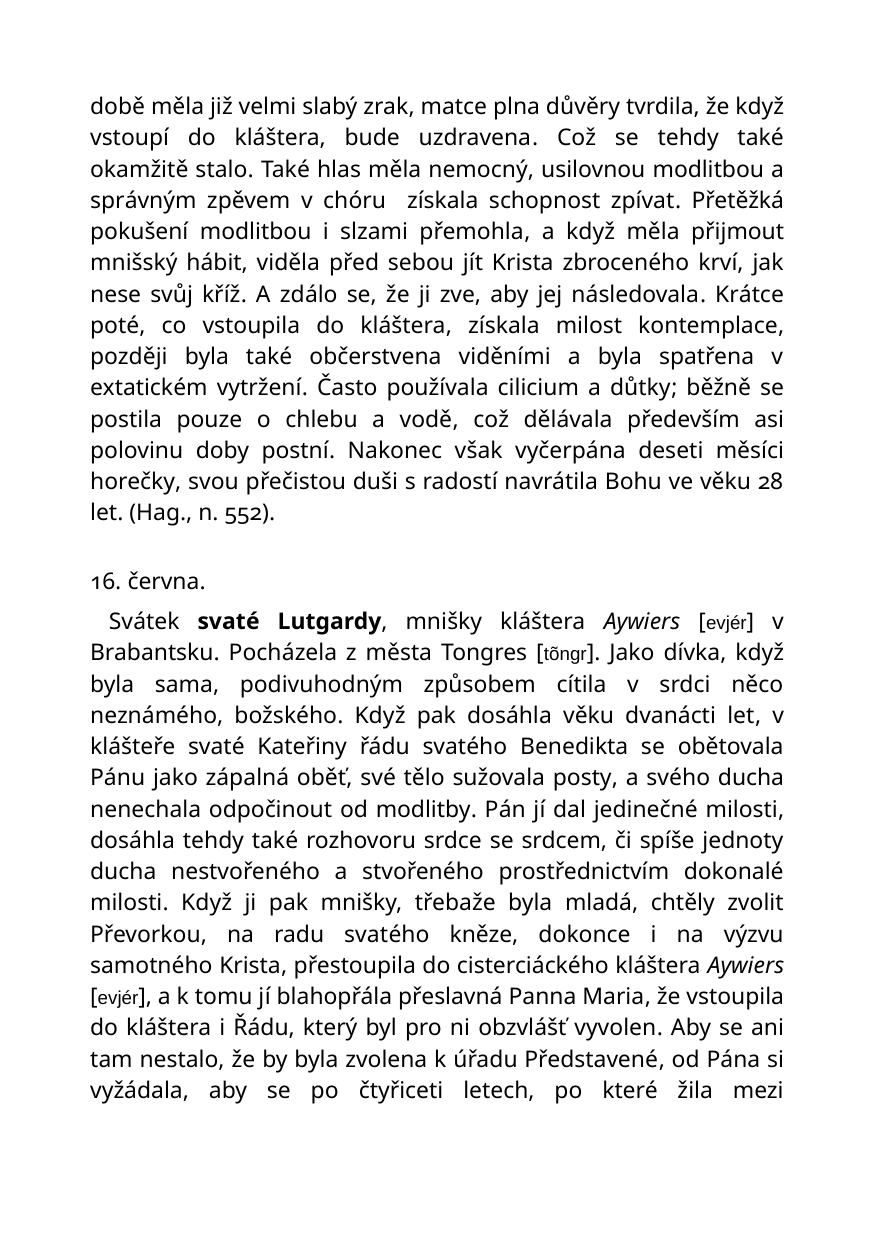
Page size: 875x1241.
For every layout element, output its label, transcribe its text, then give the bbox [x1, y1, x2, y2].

text 16. června. [90, 565, 784, 596]
text době měla již velmi slabý zrak, matce plna důvěry tvrdila, že když vstoupí do kláštera, bude uzdravena. Což se tehdy také okamžitě stalo. Také hlas měla nemocný, usilovnou modlitbou a správným zpěvem v chóru získala schopnost zpívat. Přetěžká pokušení modlitbou i slzami přemohla, a když měla přijmout mnišský hábit, viděla před sebou jít Krista zbroceného krví, jak nese svůj kříž. A zdálo se, že ji zve, aby jej následovala. Krátce poté, co vstoupila do kláštera, získala milost kontemplace, později byla také občerstvena viděními a byla spatřena v extatickém vytržení. Často používala cilicium a důtky; běžně se postila pouze o chlebu a vodě, což dělávala především asi polovinu doby postní. Nakonec však vyčerpána deseti měsíci horečky, svou přečistou duši s radostí navrátila Bohu ve věku 28 let. (Hag., n. 552). [90, 90, 784, 527]
text Svátek svaté Lutgardy, mnišky kláštera Aywiers [evjér] v Brabantsku. Pocházela z města Tongres [tõngr]. Jako dívka, když byla sama, podivuhodným způsobem cítila v srdci něco neznámého, božského. Když pak dosáhla věku dvanácti let, v klášteře svaté Kateřiny řádu svatého Benedikta se obětovala Pánu jako zápalná oběť, své tělo sužovala posty, a svého ducha nenechala odpočinout od modlitby. Pán jí dal jedinečné milosti, dosáhla tehdy také rozhovoru srdce se srdcem, či spíše jednoty ducha nestvořeného a stvořeného prostřednictvím dokonalé milosti. Když ji pak mnišky, třebaže byla mladá, chtěly zvolit Převorkou, na radu svatého kněze, dokonce i na výzvu samotného Krista, přestoupila do cisterciáckého kláštera Aywiers [evjér], a k tomu jí blahopřála přeslavná Panna Maria, že vstoupila do kláštera i Řádu, který byl pro ni obzvlášť vyvolen. Aby se ani tam nestalo, že by byla zvolena k úřadu Představené, od Pána si vyžádala, aby se po čtyřiceti letech, po které žila mezi valonskými spolusestrami, ve francouzském jazyce sotva dokázala naučit to, že si hladová dokáže správně říct o chleba. A tak milované laňce Kristově bylo pouze ve spánku dovoleno ustat v kontemplaci. Když hrozil přetěžký mor albigenských bludařů, na prosbu Nejblahoslavenější Panny Marie se po sedm roků za sebou postila pouze o chlebu a pivě. Když uplynulo sedm let, ještě podruhé a potřetí s radostí podstoupila votivní půst za tuto nezbytnou záležitost. Duše zemřelých, které se jí zjevovaly, vysvobodila z očistce; často podivuhodným způsobem uzdravovala nemocné; pohledem na Kristovy rány se nejlépe učila modlit za hříšníky. Asi jedenáct let předtím, než odešla z tohoto světla, byla zbavena zraku, a tak se ještě lépe přizpůsobila dokonalejší záři nebeské., Tato tělesná slepota byla pro ni očistcem, jak jí Pán ráčil sdělit. Poslední pak rok jejího třetího sedmiletého postu, což byl rok 1246 od Vtělení Páně, ve věku šedesáti čtyř let, občerstvena mnoha nebeskými viděními odešla ke svému Ženichovi. Tvář zemřelé na svědectví panenské nevinnosti ve smrti svou září připomínala běloskvoucí lilii, a mnozí nemocní, kteří se dotkli svatého těla, opět obdrželi své dřívější síly. Její jméno zanesl roku 1584 Baronius do Římského Martyrologia. (Hag., n. 47). [90, 605, 784, 1105]
